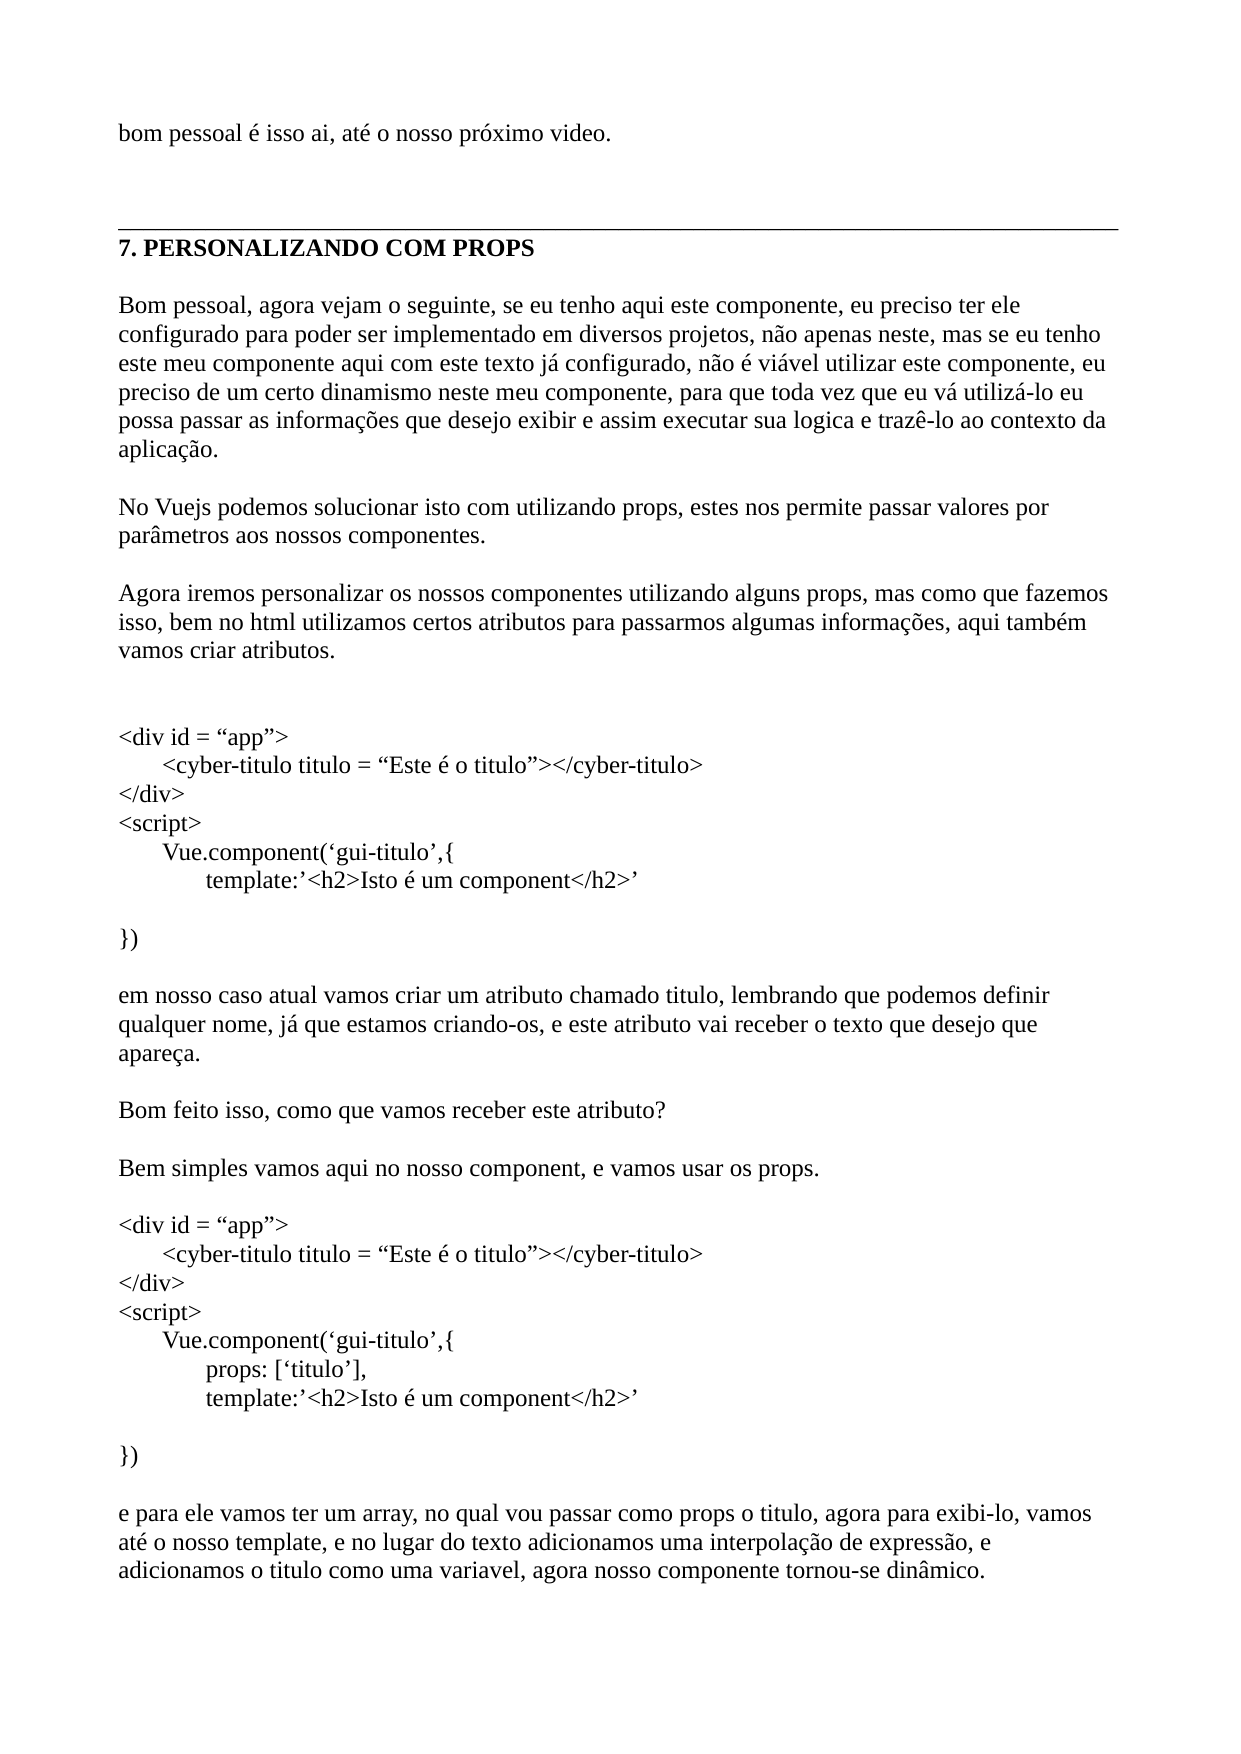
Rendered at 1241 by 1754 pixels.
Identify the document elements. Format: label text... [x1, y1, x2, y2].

text }) [118, 923, 1122, 952]
text template:’<h2>Isto é um component</h2>’ [118, 866, 1122, 894]
text props: [‘titulo’], [118, 1354, 1122, 1383]
text Bom pessoal, agora vejam o seguinte, se eu tenho aqui este componente, eu preciso ter ele configurado para poder ser implementado em diversos projetos, não apenas neste, mas se eu tenho este meu componente aqui com este texto já configurado, não é viável utilizar este componente, eu preciso de um certo dinamismo neste meu componente, para que toda vez que eu vá utilizá-lo eu possa passar as informações que desejo exibir e assim executar sua logica e trazê-lo ao contexto da aplicação. [118, 291, 1122, 463]
text Vue.component(‘gui-titulo’,{ [118, 837, 1122, 866]
text <script> [118, 808, 1122, 837]
text e para ele vamos ter um array, no qual vou passar como props o titulo, agora para exibi-lo, vamos até o nosso template, e no lugar do texto adicionamos uma interpolação de expressão, e adicionamos o titulo como uma variavel, agora nosso componente tornou-se dinâmico. [118, 1498, 1122, 1584]
text <script> [118, 1297, 1122, 1326]
text Vue.component(‘gui-titulo’,{ [118, 1326, 1122, 1354]
text <cyber-titulo titulo = “Este é o titulo”></cyber-titulo> [118, 751, 1122, 779]
text 7. PERSONALIZANDO COM PROPS [118, 233, 1122, 262]
text bom pessoal é isso ai, até o nosso próximo video. [118, 118, 1122, 147]
text </div> [118, 779, 1122, 808]
text </div> [118, 1268, 1122, 1297]
text No Vuejs podemos solucionar isto com utilizando props, estes nos permite passar valores por parâmetros aos nossos componentes. [118, 492, 1122, 549]
text <cyber-titulo titulo = “Este é o titulo”></cyber-titulo> [118, 1239, 1122, 1268]
text <div id = “app”> [118, 722, 1122, 751]
text Bem simples vamos aqui no nosso component, e vamos usar os props. [118, 1153, 1122, 1182]
text }) [118, 1441, 1122, 1469]
text template:’<h2>Isto é um component</h2>’ [118, 1383, 1122, 1412]
text ________________________________________________________________________________ [118, 204, 1122, 233]
text <div id = “app”> [118, 1211, 1122, 1239]
text Agora iremos personalizar os nossos componentes utilizando alguns props, mas como que fazemos isso, bem no html utilizamos certos atributos para passarmos algumas informações, aqui também vamos criar atributos. [118, 578, 1122, 664]
text Bom feito isso, como que vamos receber este atributo? [118, 1096, 1122, 1124]
text em nosso caso atual vamos criar um atributo chamado titulo, lembrando que podemos definir qualquer nome, já que estamos criando-os, e este atributo vai receber o texto que desejo que apareça. [118, 981, 1122, 1067]
